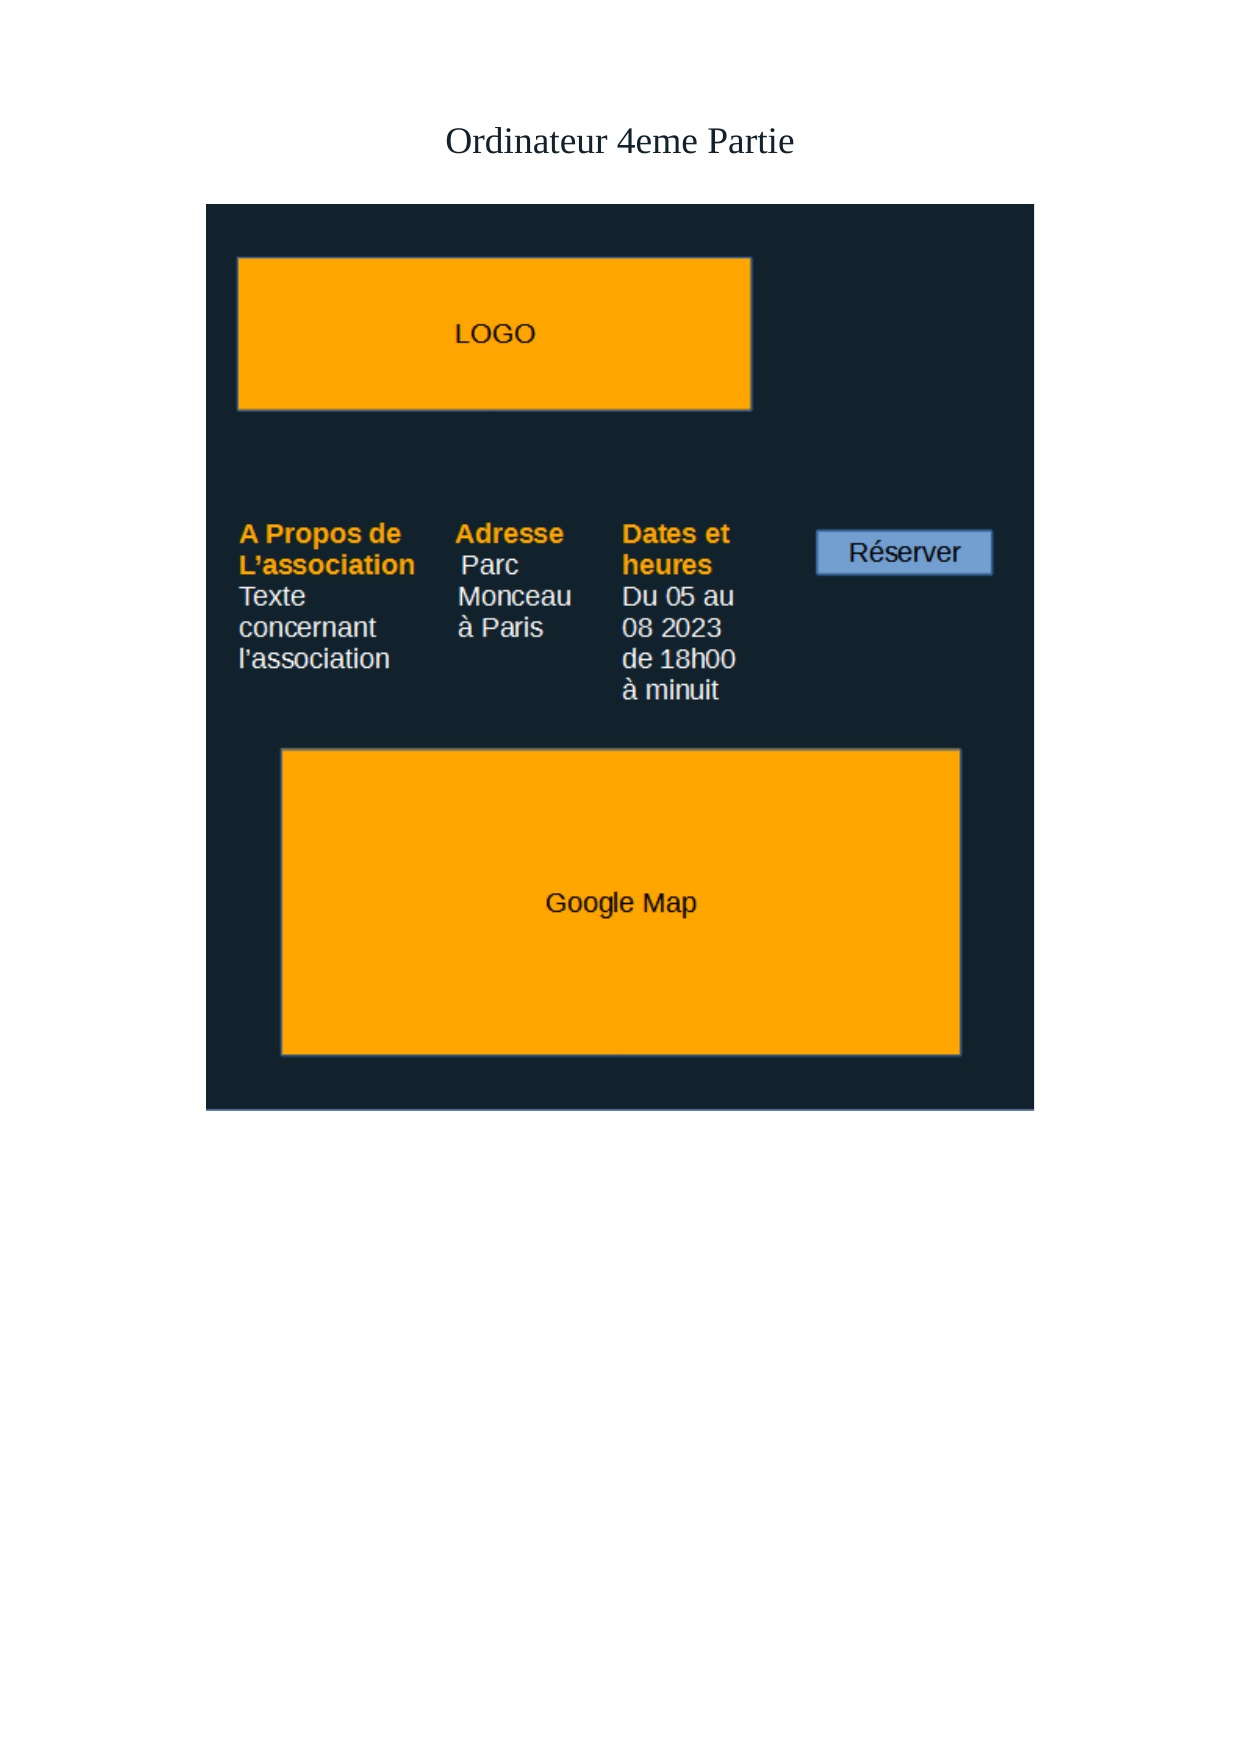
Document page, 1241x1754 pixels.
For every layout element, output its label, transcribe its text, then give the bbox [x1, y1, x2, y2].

text Ordinateur 4eme Partie [118, 118, 1122, 161]
picture [206, 204, 1035, 1111]
